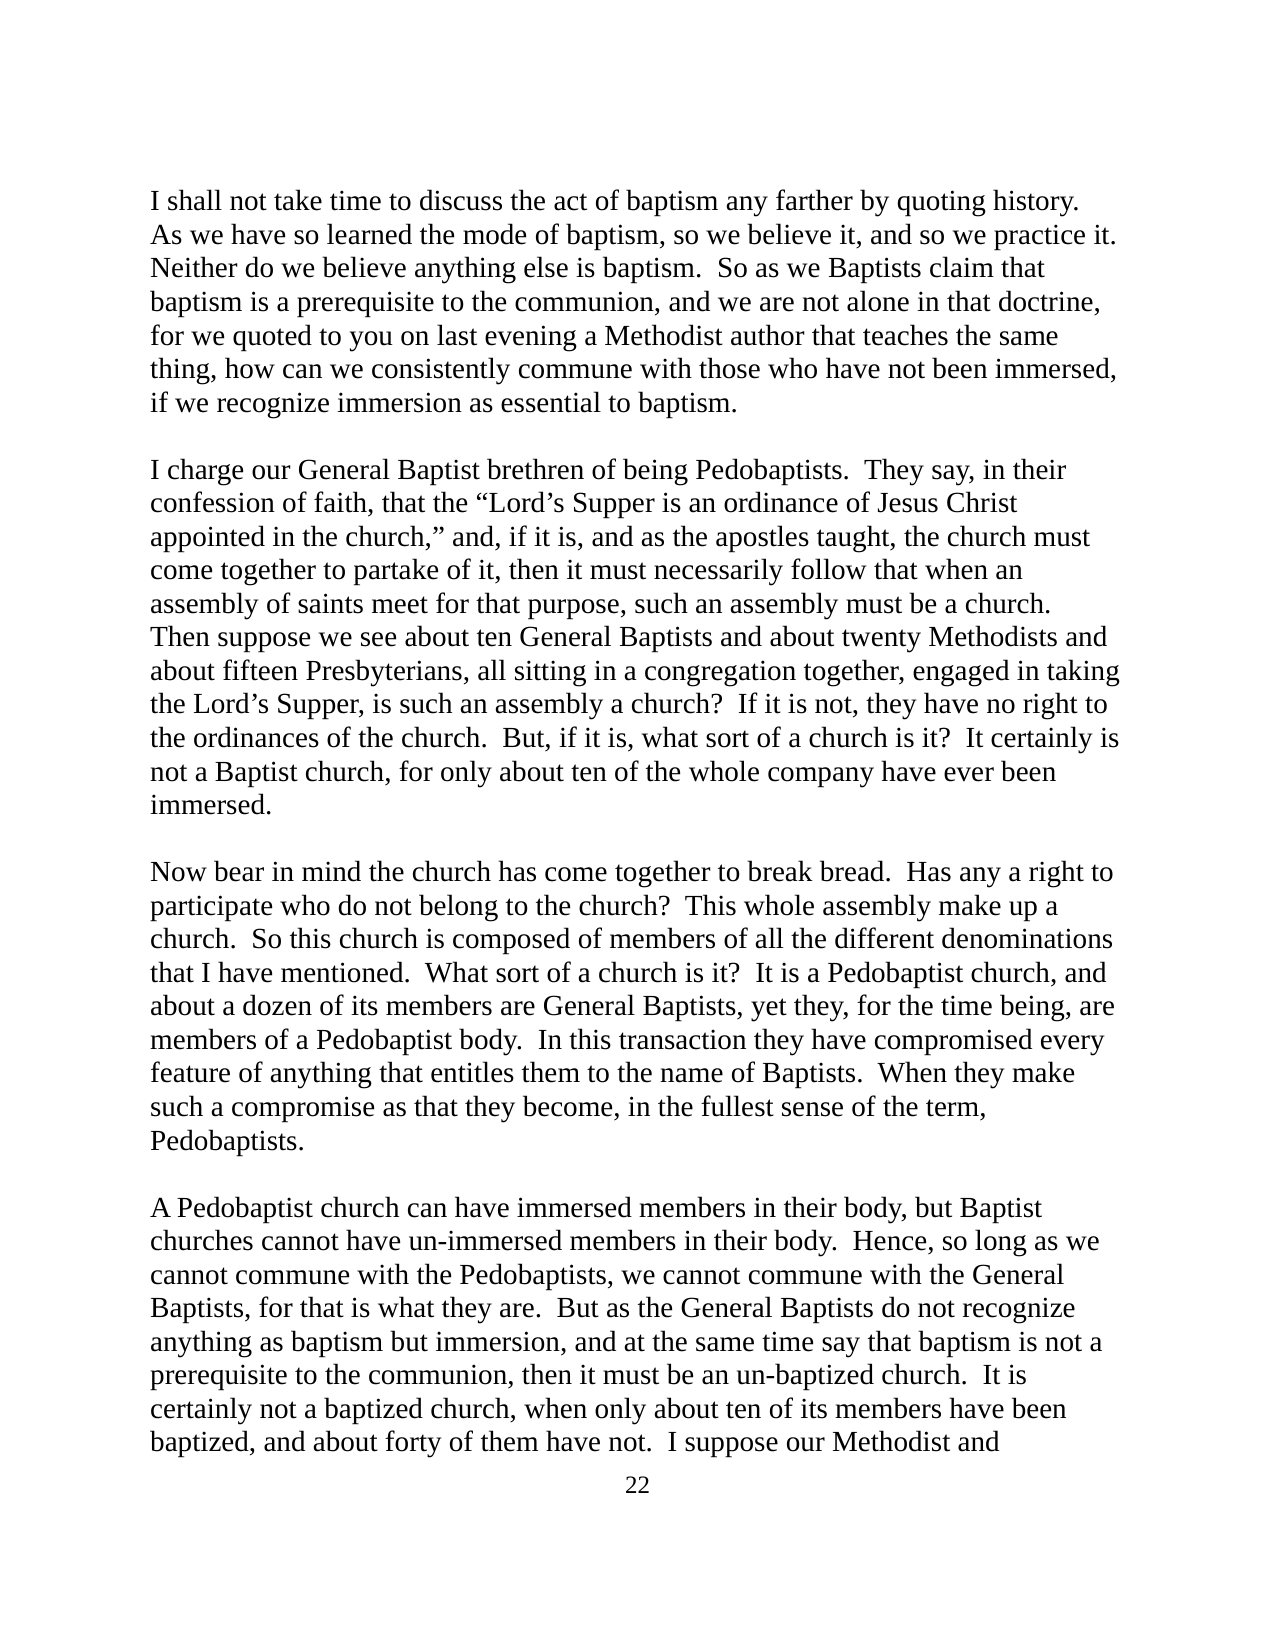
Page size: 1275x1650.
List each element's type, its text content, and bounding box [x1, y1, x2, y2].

text Now bear in mind the church has come together to break bread. Has any a right to participate who do not belong to the church? This whole assembly make up a church. So this church is composed of members of all the different denominations that I have mentioned. What sort of a church is it? It is a Pedobaptist church, and about a dozen of its members are General Baptists, yet they, for the time being, are members of a Pedobaptist body. In this transaction they have compromised every feature of anything that entitles them to the name of Baptists. When they make such a compromise as that they become, in the fullest sense of the term, Pedobaptists. [150, 854, 1125, 1156]
text I shall not take time to discuss the act of baptism any farther by quoting history. As we have so learned the mode of baptism, so we believe it, and so we practice it. Neither do we believe anything else is baptism. So as we Baptists claim that baptism is a prerequisite to the communion, and we are not alone in that doctrine, for we quoted to you on last evening a Methodist author that teaches the same thing, how can we consistently commune with those who have not been immersed, if we recognize immersion as essential to baptism. [150, 183, 1125, 418]
text A Pedobaptist church can have immersed members in their body, but Baptist churches cannot have un-immersed members in their body. Hence, so long as we cannot commune with the Pedobaptists, we cannot commune with the General Baptists, for that is what they are. But as the General Baptists do not recognize anything as baptism but immersion, and at the same time say that baptism is not a prerequisite to the communion, then it must be an un-baptized church. It is certainly not a baptized church, when only about ten of its members have been baptized, and about forty of them have not. I suppose our Methodist and [150, 1190, 1125, 1458]
text I charge our General Baptist brethren of being Pedobaptists. They say, in their confession of faith, that the “Lord’s Supper is an ordinance of Jesus Christ appointed in the church,” and, if it is, and as the apostles taught, the church must come together to partake of it, then it must necessarily follow that when an assembly of saints meet for that purpose, such an assembly must be a church. Then suppose we see about ten General Baptists and about twenty Methodists and about fifteen Presbyterians, all sitting in a congregation together, engaged in taking the Lord’s Supper, is such an assembly a church? If it is not, they have no right to the ordinances of the church. But, if it is, what sort of a church is it? It certainly is not a Baptist church, for only about ten of the whole company have ever been immersed. [150, 452, 1125, 821]
